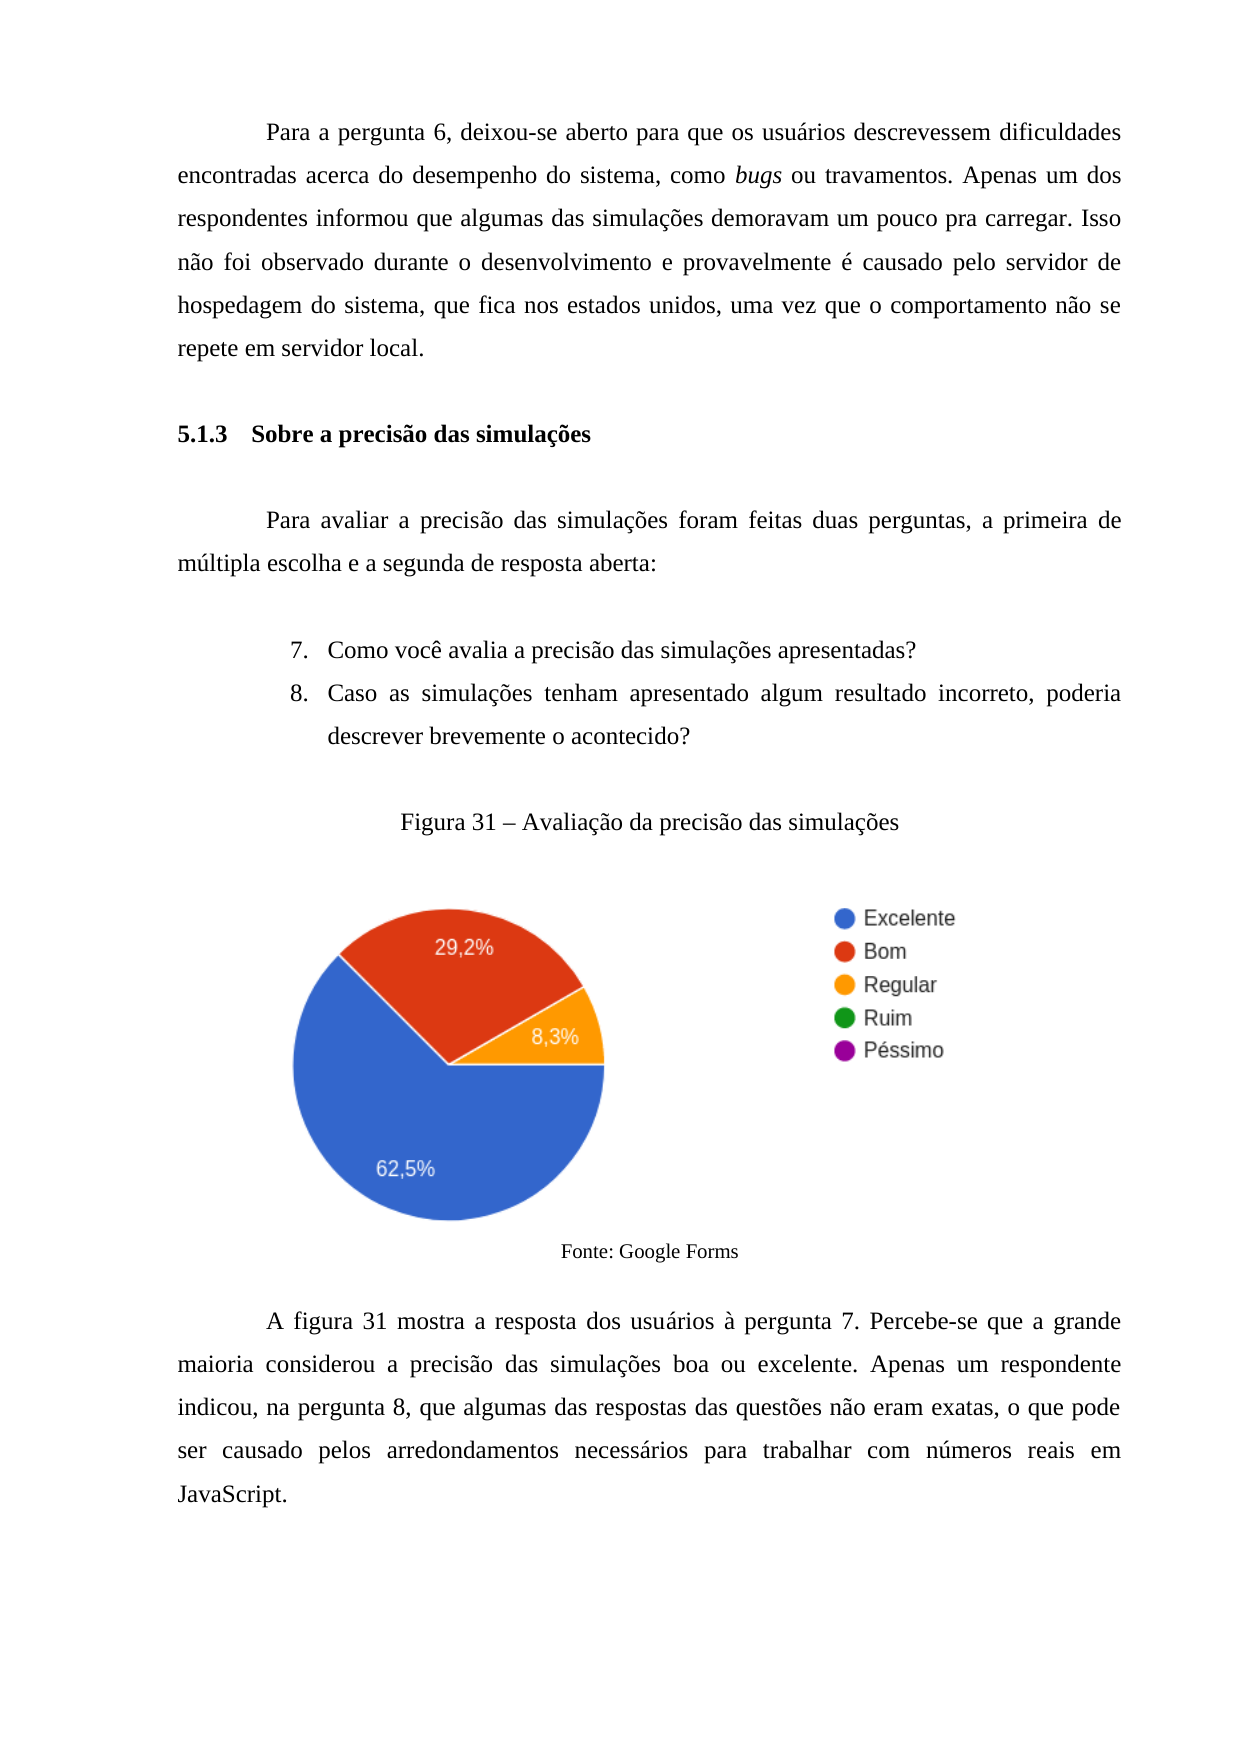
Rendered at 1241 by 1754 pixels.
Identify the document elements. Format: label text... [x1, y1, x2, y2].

list Caso as simulações tenham apresentado algum resultado incorreto, poderia descrever brevemente o acontecido? [53, 678, 1240, 750]
text A figura 31 mostra a resposta dos usuários à pergunta 7. Percebe-se que a grande maioria considerou a precisão das simulações boa ou excelente. Apenas um respondente indicou, na pergunta 8, que algumas das respostas das questões não eram exatas, o que pode ser causado pelos arredondamentos necessários para trabalhar com números reais em JavaScript. [0, 1306, 1240, 1507]
list Como você avalia a precisão das simulações apresentadas? [53, 635, 1240, 663]
picture [246, 836, 1053, 1239]
text Figura 31 – Avaliação da precisão das simulações [0, 807, 1240, 836]
text Para avaliar a precisão das simulações foram feitas duas perguntas, a primeira de múltipla escolha e a segunda de resposta aberta: [0, 505, 1240, 577]
text Para a pergunta 6, deixou-se aberto para que os usuários descrevessem dificuldades encontradas acerca do desempenho do sistema, como bugs ou travamentos. Apenas um dos respondentes informou que algumas das simulações demoravam um pouco pra carregar. Isso não foi observado durante o desenvolvimento e provavelmente é causado pelo servidor de hospedagem do sistema, que fica nos estados unidos, uma vez que o comportamento não se repete em servidor local. [177, 117, 1122, 362]
subtitle Sobre a precisão das simulações [0, 419, 1240, 448]
text Fonte: Google Forms [177, 836, 1122, 1263]
